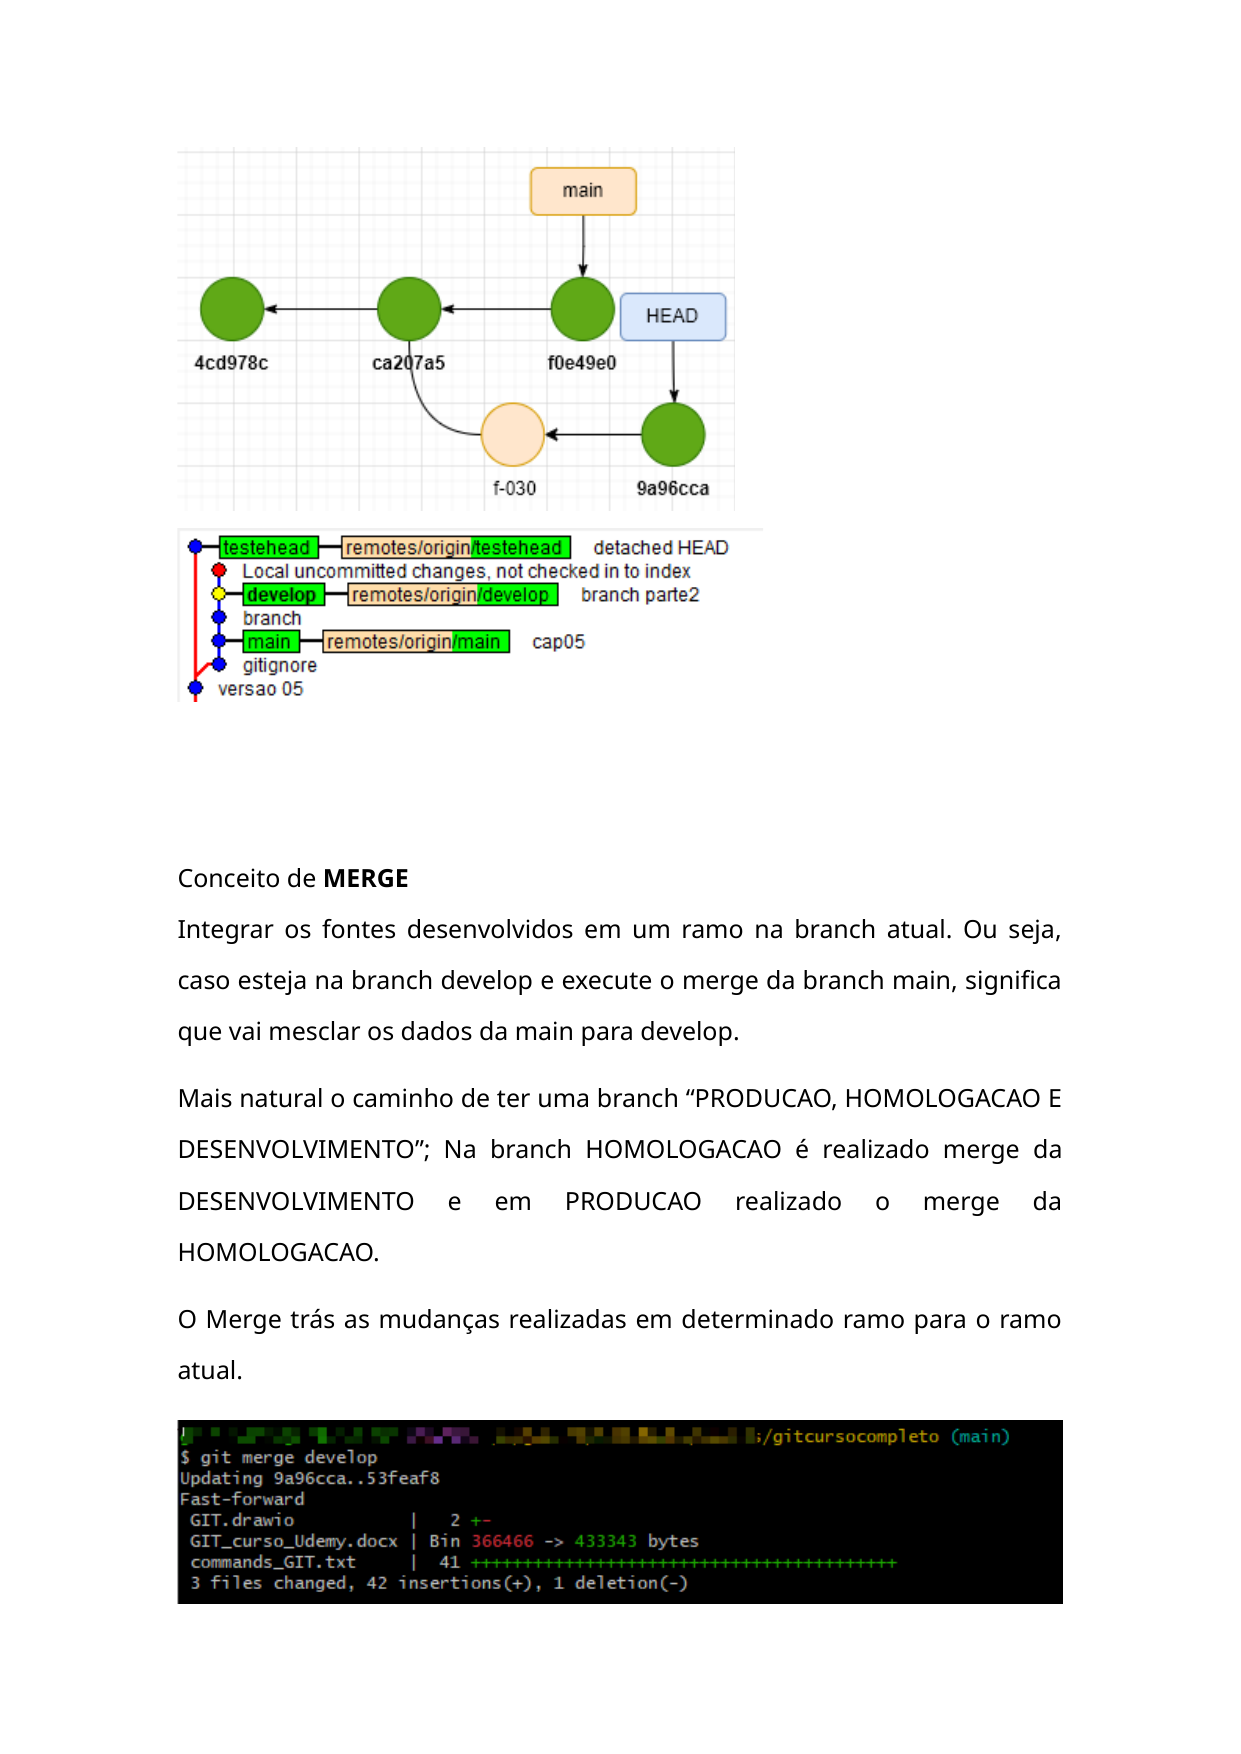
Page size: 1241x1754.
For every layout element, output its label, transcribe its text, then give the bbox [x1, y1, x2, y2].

picture [177, 528, 764, 702]
text Integrar os fontes desenvolvidos em um ramo na branch atual. Ou seja, caso esteja na branch develop e execute o merge da branch main, significa que vai mesclar os dados da main para develop. [177, 911, 1063, 1047]
picture [177, 147, 735, 511]
text O Merge trás as mudanças realizadas em determinado ramo para o ramo atual. [177, 1302, 1063, 1387]
text Mais natural o caminho de ter uma branch “PRODUCAO, HOMOLOGACAO E DESENVOLVIMENTO”; Na branch HOMOLOGACAO é realizado merge da DESENVOLVIMENTO e em PRODUCAO realizado o merge da HOMOLOGACAO. [177, 1081, 1063, 1268]
title Conceito de MERGE [177, 860, 1063, 894]
picture [177, 1420, 1063, 1604]
